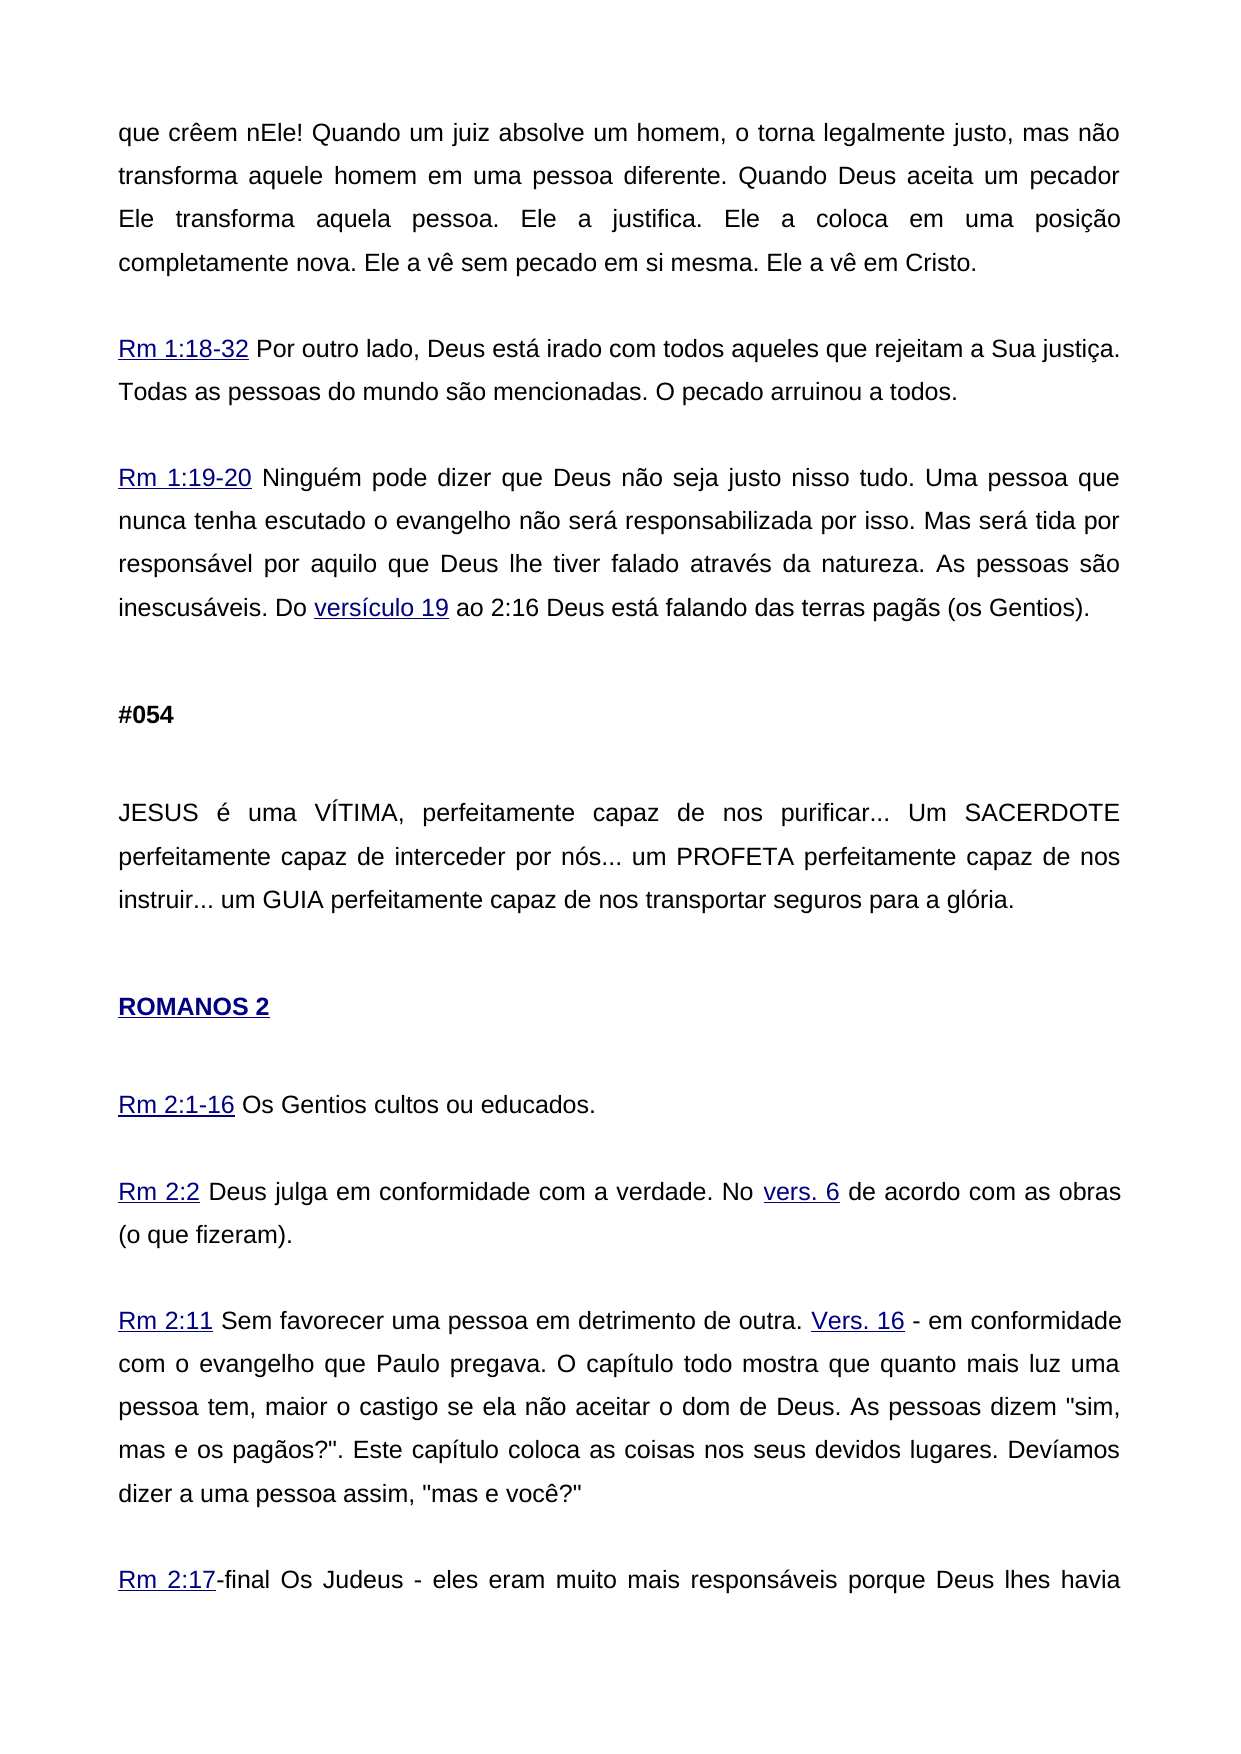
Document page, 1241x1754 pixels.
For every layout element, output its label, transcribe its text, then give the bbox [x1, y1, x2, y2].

text que crêem nEle! Quando um juiz absolve um homem, o torna legalmente justo, mas não transforma aquele homem em uma pessoa diferente. Quando Deus aceita um pecador Ele transforma aquela pessoa. Ele a justifica. Ele a coloca em uma posição completamente nova. Ele a vê sem pecado em si mesma. Ele a vê em Cristo. [118, 118, 1122, 276]
text Rm 1:19-20 Ninguém pode dizer que Deus não seja justo nisso tudo. Uma pessoa que nunca tenha escutado o evangelho não será responsabilizada por isso. Mas será tida por responsável por aquilo que Deus lhe tiver falado através da natureza. As pessoas são inescusáveis. Do versículo 19 ao 2:16 Deus está falando das terras pagãs (os Gentios). [118, 463, 1122, 621]
text Rm 2:1-16 Os Gentios cultos ou educados. [118, 1090, 1122, 1119]
text JESUS é uma VÍTIMA, perfeitamente capaz de nos purificar... Um SACERDOTE perfeitamente capaz de interceder por nós... um PROFETA perfeitamente capaz de nos instruir... um GUIA perfeitamente capaz de nos transportar seguros para a glória. [118, 798, 1122, 913]
subtitle #054 [118, 699, 1122, 728]
subtitle ROMANOS 2 [118, 992, 1122, 1020]
text Rm 1:18-32 Por outro lado, Deus está irado com todos aqueles que rejeitam a Sua justiça. Todas as pessoas do mundo são mencionadas. O pecado arruinou a todos. [118, 334, 1122, 406]
text Rm 2:11 Sem favorecer uma pessoa em detrimento de outra. Vers. 16 - em conformidade com o evangelho que Paulo pregava. O capítulo todo mostra que quanto mais luz uma pessoa tem, maior o castigo se ela não aceitar o dom de Deus. As pessoas dizem "sim, mas e os pagãos?". Este capítulo coloca as coisas nos seus devidos lugares. Devíamos dizer a uma pessoa assim, "mas e você?" [118, 1306, 1122, 1507]
text Rm 2:17-final Os Judeus - eles eram muito mais responsáveis porque Deus lhes havia [118, 1565, 1122, 1593]
text Rm 2:2 Deus julga em conformidade com a verdade. No vers. 6 de acordo com as obras (o que fizeram). [118, 1177, 1122, 1248]
